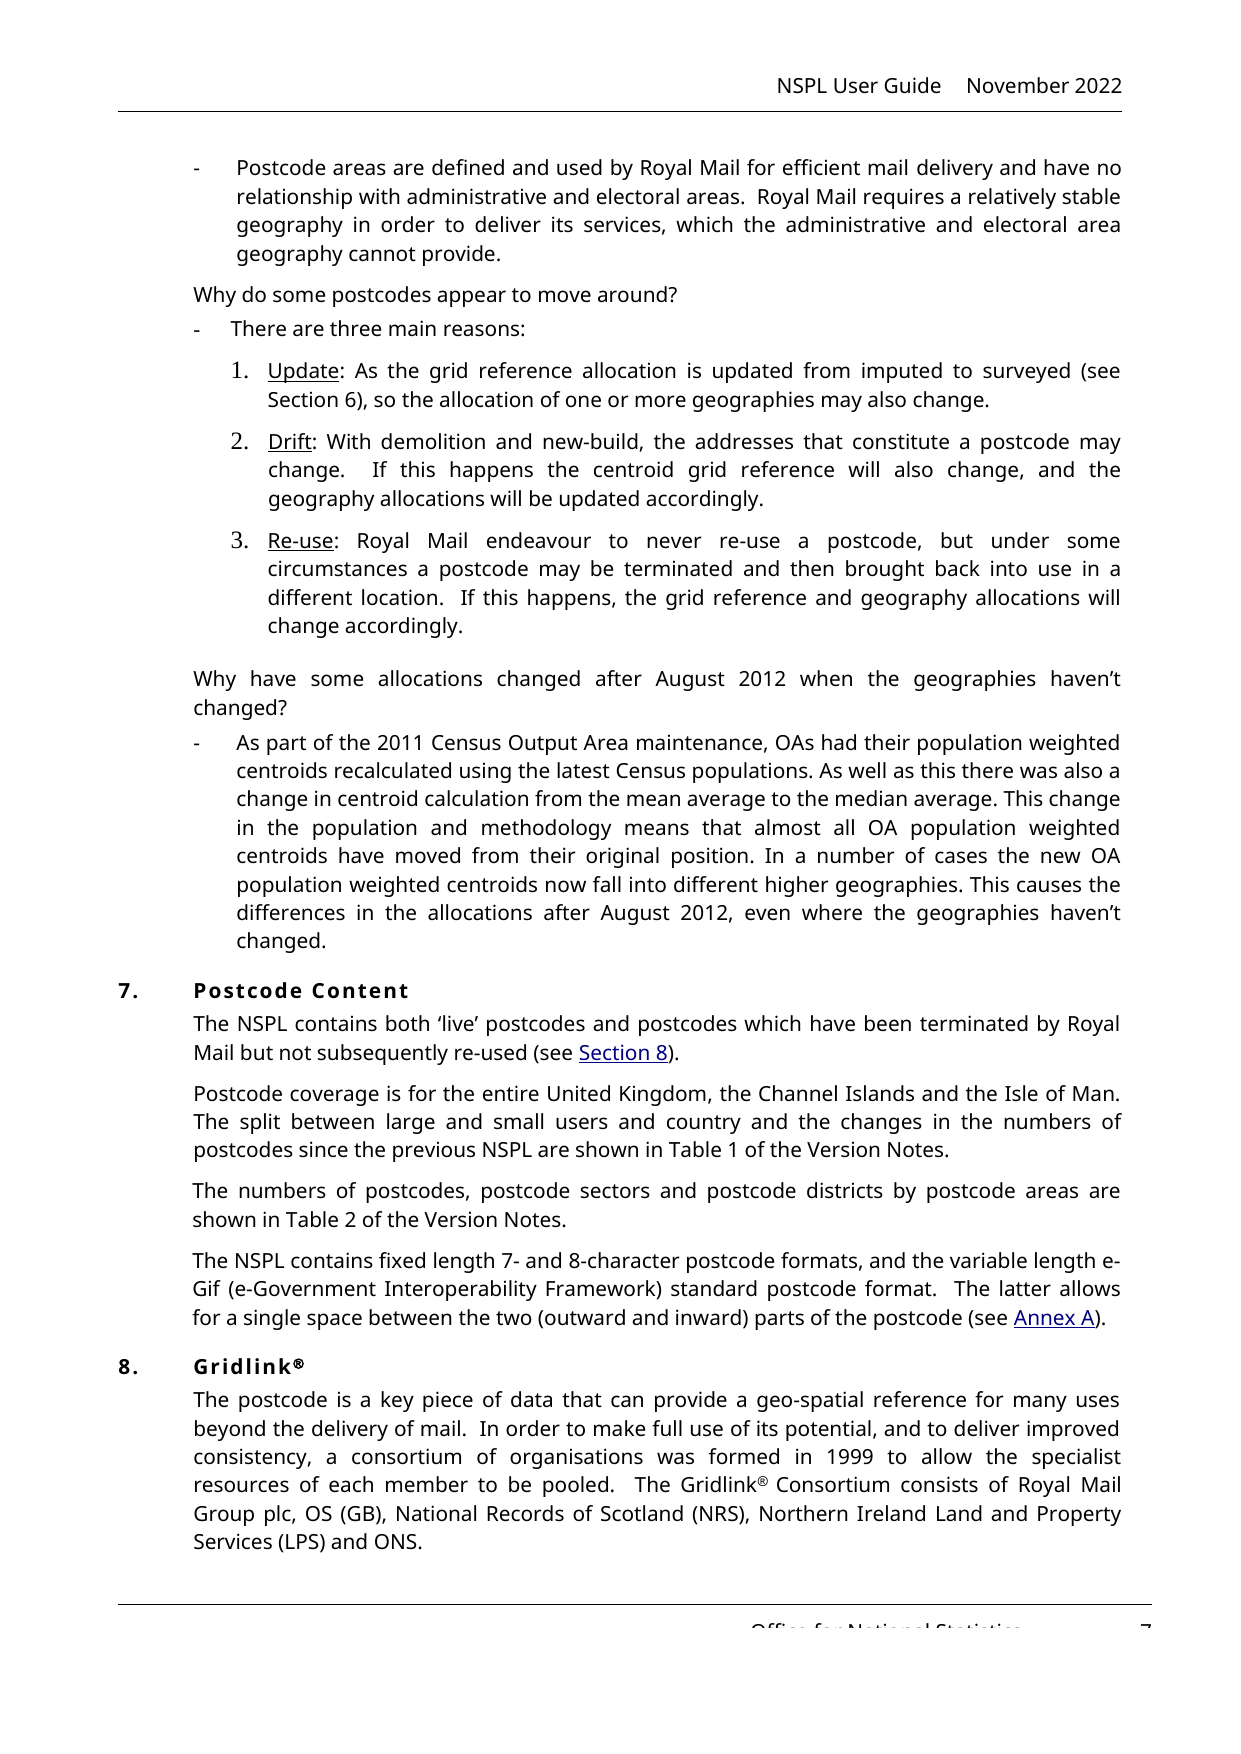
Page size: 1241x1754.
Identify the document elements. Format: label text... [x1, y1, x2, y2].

text The numbers of postcodes, postcode sectors and postcode districts by postcode areas are shown in Table 2 of the Version Notes. [192, 1176, 1122, 1233]
text The postcode is a key piece of data that can provide a geo-spatial reference for many uses beyond the delivery of mail. In order to make full use of its potential, and to deliver improved consistency, a consortium of organisations was formed in 1999 to allow the specialist resources of each member to be pooled. The Gridlink Consortium consists of Royal Mail Group plc, OS (GB), National Records of Scotland (NRS), Northern Ireland Land and Property Services (LPS) and ONS. [193, 1385, 1122, 1556]
text The NSPL contains both ‘live’ postcodes and postcodes which have been terminated by Royal Mail but not subsequently re-used (see Section 8). [193, 1009, 1122, 1066]
list Re-use: Royal Mail endeavour to never re-use a postcode, but under some circumstances a postcode may be terminated and then brought back into use in a different location. If this happens, the grid reference and geography allocations will change accordingly. [230, 525, 1122, 639]
text Why have some allocations changed after August 2012 when the geographies haven’t changed? [193, 664, 1122, 721]
subtitle 7. Postcode Content [118, 980, 1122, 1003]
list As part of the 2011 Census Output Area maintenance, OAs had their population weighted centroids recalculated using the latest Census populations. As well as this there was also a change in centroid calculation from the mean average to the median average. This change in the population and methodology means that almost all OA population weighted centroids have moved from their original position. In a number of cases the new OA population weighted centroids now fall into different higher geographies. This causes the differences in the allocations after August 2012, even where the geographies haven’t changed. [193, 728, 1122, 955]
text Postcode coverage is for the entire United Kingdom, the Channel Islands and the Isle of Man. The split between large and small users and country and the changes in the numbers of postcodes since the previous NSPL are shown in Table 1 of the Version Notes. [193, 1079, 1122, 1164]
list Update: As the grid reference allocation is updated from imputed to surveyed (see Section 6), so the allocation of one or more geographies may also change. [230, 355, 1122, 413]
list There are three main reasons: [193, 314, 1122, 343]
subtitle 8. Gridlink [118, 1356, 1122, 1379]
text - Postcode areas are defined and used by Royal Mail for efficient mail delivery and have no relationship with administrative and electoral areas. Royal Mail requires a relatively stable geography in order to deliver its services, which the administrative and electoral area geography cannot provide. [193, 153, 1122, 267]
list Drift: With demolition and new-build, the addresses that constitute a postcode may change. If this happens the centroid grid reference will also change, and the geography allocations will be updated accordingly. [230, 426, 1122, 512]
text Why do some postcodes appear to move around? [193, 280, 1122, 308]
text The NSPL contains fixed length 7- and 8-character postcode formats, and the variable length e-Gif (e-Government Interoperability Framework) standard postcode format. The latter allows for a single space between the two (outward and inward) parts of the postcode (see Annex A). [192, 1246, 1122, 1331]
